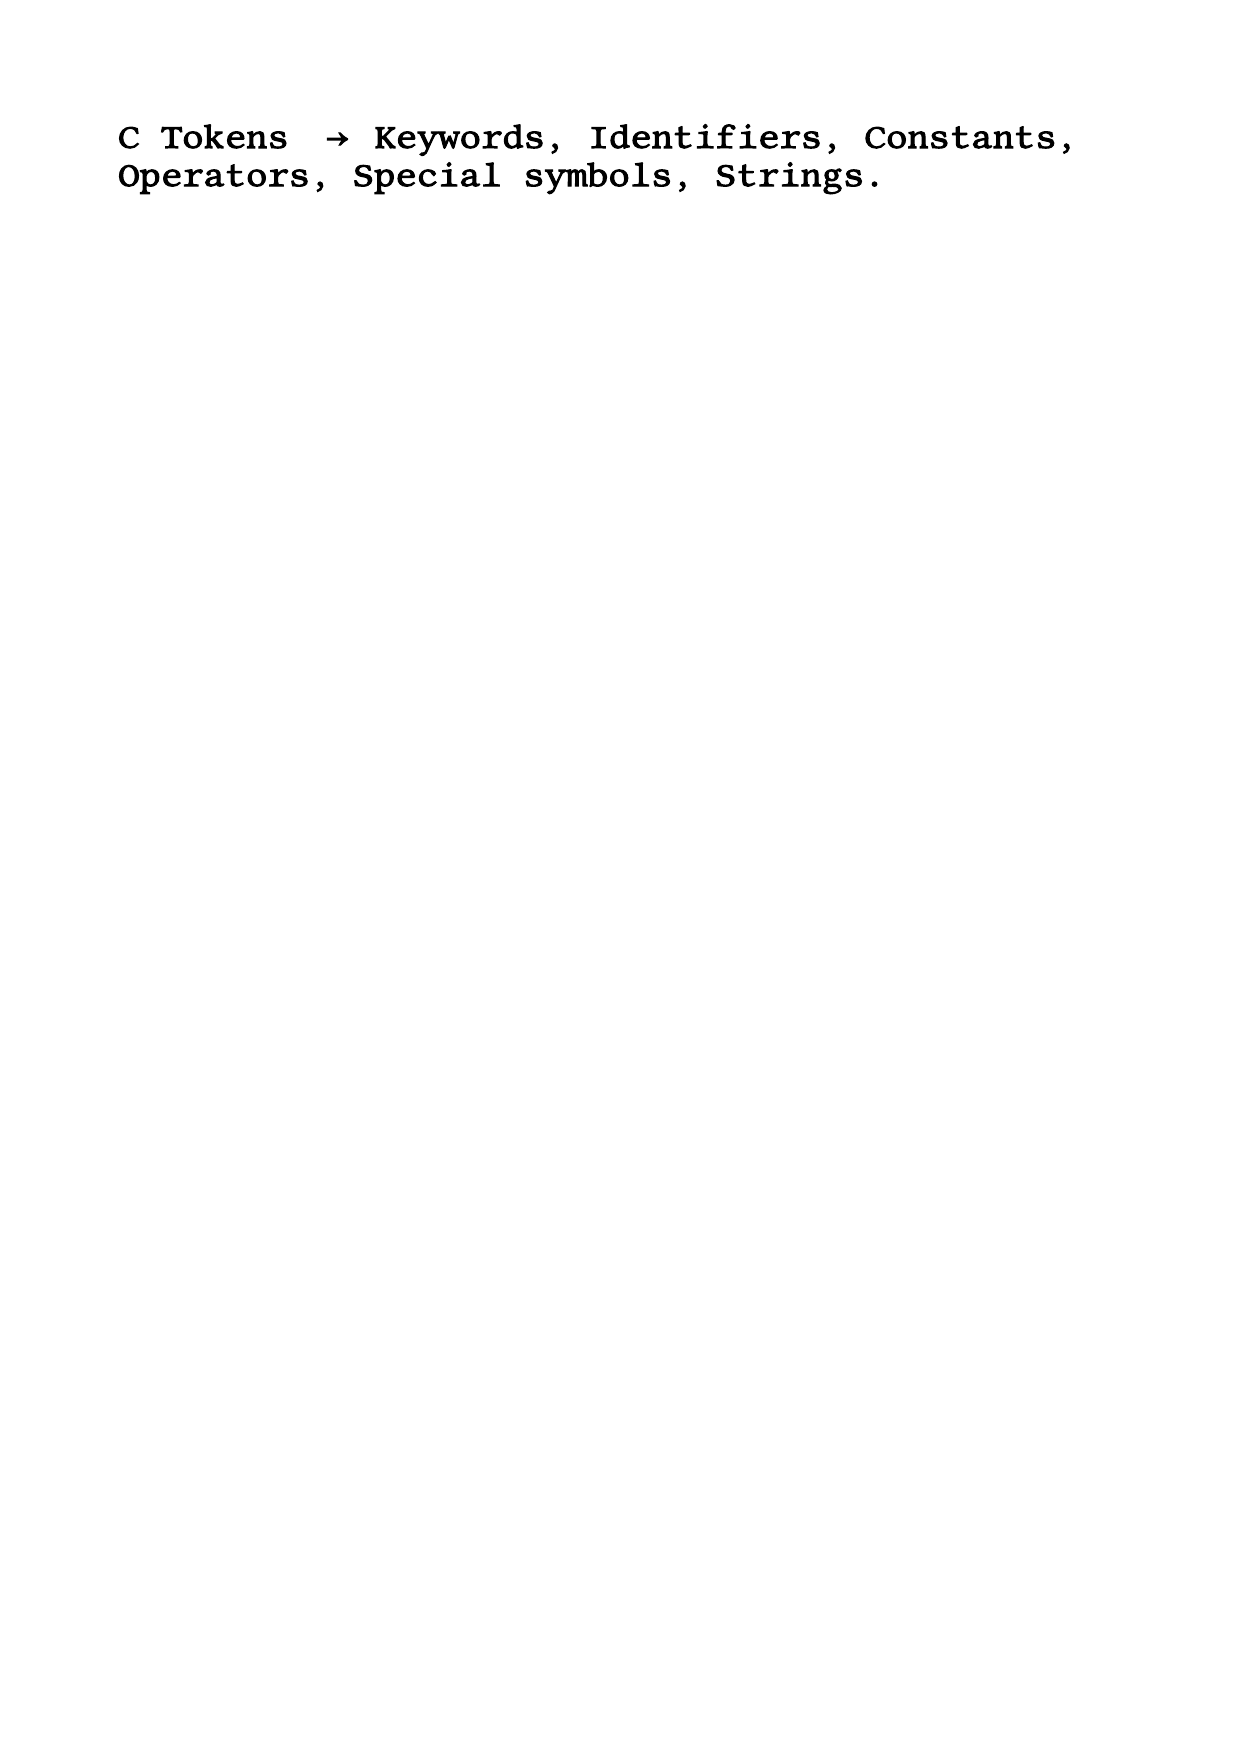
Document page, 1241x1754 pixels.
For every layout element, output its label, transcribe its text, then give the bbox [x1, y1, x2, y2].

text C Tokens → Keywords, Identifiers, Constants, Operators, Special symbols, Strings. [118, 118, 1122, 194]
